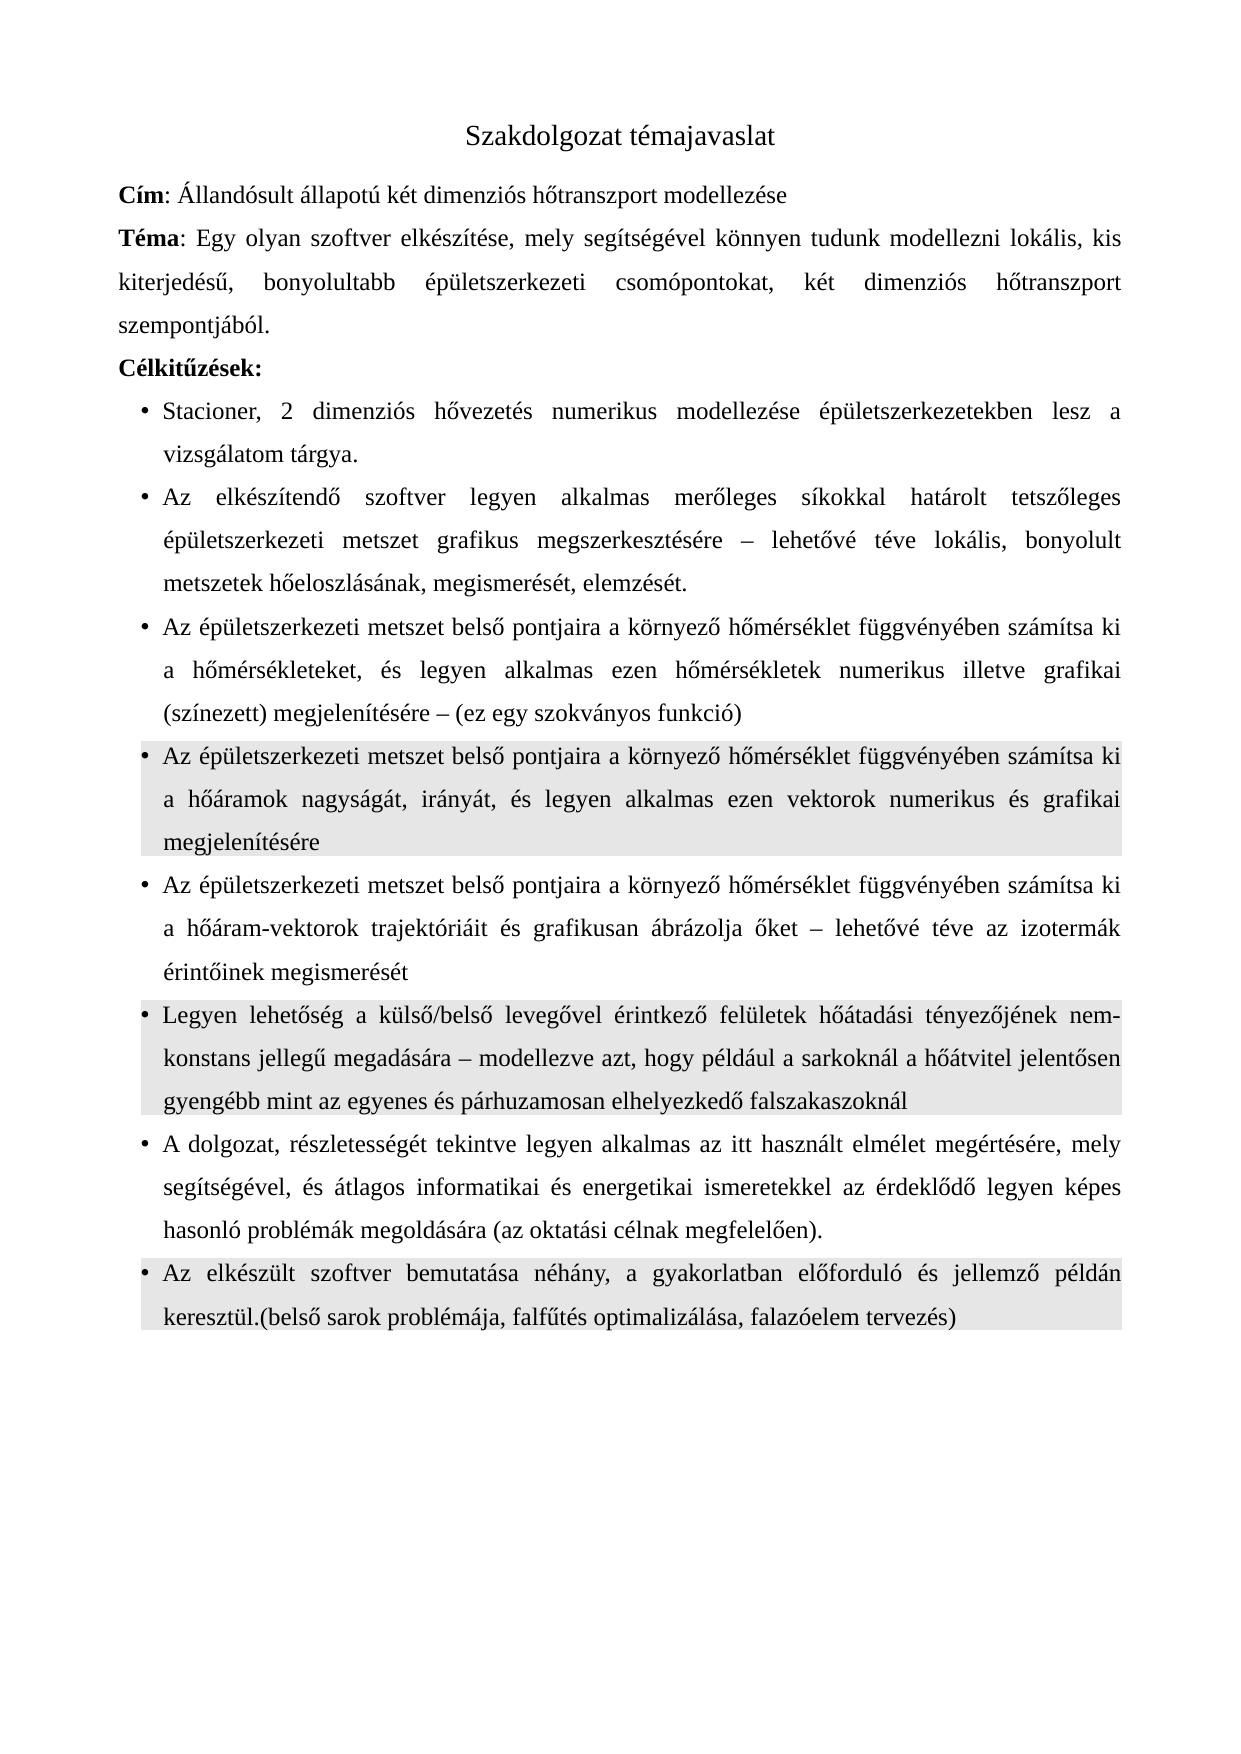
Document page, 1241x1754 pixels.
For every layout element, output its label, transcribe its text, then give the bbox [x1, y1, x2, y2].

list Az épületszerkezeti metszet belső pontjaira a környező hőmérséklet függvényében számítsa ki a hőmérsékleteket, és legyen alkalmas ezen hőmérsékletek numerikus illetve grafikai (színezett) megjelenítésére – (ez egy szokványos funkció) [141, 612, 1122, 727]
text Szakdolgozat témajavaslat [118, 118, 1122, 152]
list Az épületszerkezeti metszet belső pontjaira a környező hőmérséklet függvényében számítsa ki a hőáramok nagyságát, irányát, és legyen alkalmas ezen vektorok numerikus és grafikai megjelenítésére [141, 741, 1122, 856]
list Az épületszerkezeti metszet belső pontjaira a környező hőmérséklet függvényében számítsa ki a hőáram-vektorok trajektóriáit és grafikusan ábrázolja őket – lehetővé téve az izotermák érintőinek megismerését [141, 870, 1122, 985]
list Legyen lehetőség a külső/belső levegővel érintkező felületek hőátadási tényezőjének nem-konstans jellegű megadására – modellezve azt, hogy például a sarkoknál a hőátvitel jelentősen gyengébb mint az egyenes és párhuzamosan elhelyezkedő falszakaszoknál [141, 1000, 1122, 1115]
list Az elkészült szoftver bemutatása néhány, a gyakorlatban előforduló és jellemző példán keresztül.(belső sarok problémája, falfűtés optimalizálása, falazóelem tervezés) [141, 1258, 1122, 1330]
list Az elkészítendő szoftver legyen alkalmas merőleges síkokkal határolt tetszőleges épületszerkezeti metszet grafikus megszerkesztésére – lehetővé téve lokális, bonyolult metszetek hőeloszlásának, megismerését, elemzését. [141, 482, 1122, 597]
text Téma: Egy olyan szoftver elkészítése, mely segítségével könnyen tudunk modellezni lokális, kis kiterjedésű, bonyolultabb épületszerkezeti csomópontokat, két dimenziós hőtranszport szempontjából. [118, 223, 1122, 338]
text Cím: Állandósult állapotú két dimenziós hőtranszport modellezése [118, 180, 1122, 209]
list A dolgozat, részletességét tekintve legyen alkalmas az itt használt elmélet megértésére, mely segítségével, és átlagos informatikai és energetikai ismeretekkel az érdeklődő legyen képes hasonló problémák megoldására (az oktatási célnak megfelelően). [141, 1129, 1122, 1244]
list Stacioner, 2 dimenziós hővezetés numerikus modellezése épületszerkezetekben lesz a vizsgálatom tárgya. [141, 396, 1122, 468]
text Célkitűzések: [118, 353, 1122, 382]
